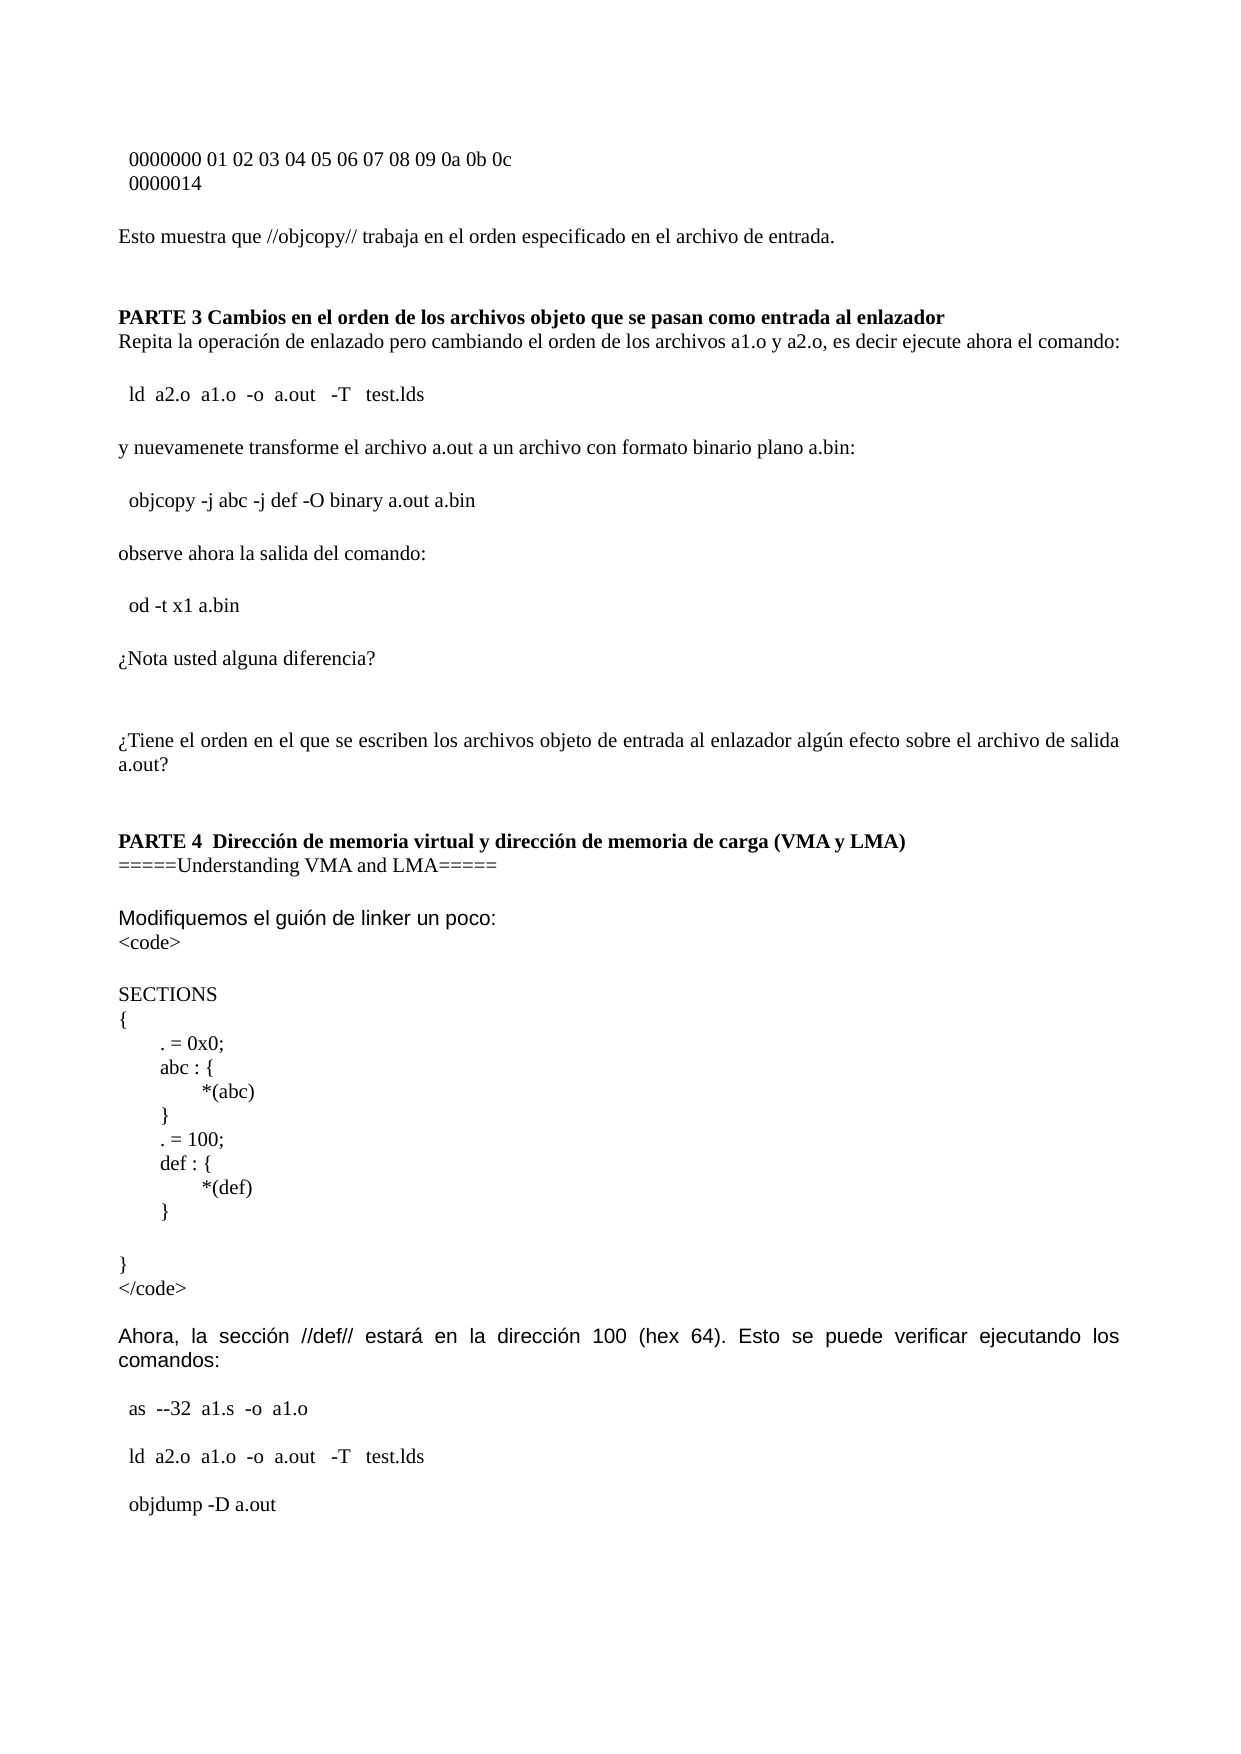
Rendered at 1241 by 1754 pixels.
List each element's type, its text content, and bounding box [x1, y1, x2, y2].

text ld a2.o a1.o -o a.out -T test.lds [118, 382, 1122, 406]
text abc : { [118, 1054, 1122, 1079]
text } [118, 1199, 1122, 1223]
text 0000014 [118, 171, 1122, 195]
text . = 0x0; [118, 1031, 1122, 1054]
text objcopy -j abc -j def -O binary a.out a.bin [118, 488, 1122, 512]
text Modifiquemos el guión de linker un poco: [118, 906, 1122, 929]
text SECTIONS [118, 982, 1122, 1006]
text observe ahora la salida del comando: [118, 541, 1122, 565]
text *(abc) [118, 1079, 1122, 1103]
text 0000000 01 02 03 04 05 06 07 08 09 0a 0b 0c [118, 147, 1122, 171]
text ld a2.o a1.o -o a.out -T test.lds [118, 1444, 1122, 1468]
text *(def) [118, 1175, 1122, 1199]
text </code> [118, 1276, 1122, 1300]
text Esto muestra que //objcopy// trabaja en el orden especificado en el archivo de entrada. [118, 224, 1122, 248]
text objdump -D a.out [118, 1492, 1122, 1516]
text ¿Nota usted alguna diferencia? [118, 646, 1122, 670]
text =====Understanding VMA and LMA===== [118, 853, 1122, 877]
text y nuevamenete transforme el archivo a.out a un archivo con formato binario plano a.bin: [118, 435, 1122, 459]
text . = 100; [118, 1127, 1122, 1151]
text PARTE 4 Dirección de memoria virtual y dirección de memoria de carga (VMA y LMA) [118, 829, 1122, 853]
text } [118, 1252, 1122, 1276]
text PARTE 3 Cambios en el orden de los archivos objeto que se pasan como entrada al enlazador [118, 305, 1122, 329]
text od -t x1 a.bin [118, 593, 1122, 617]
text <code> [118, 929, 1122, 954]
text def : { [118, 1151, 1122, 1175]
text { [118, 1006, 1122, 1031]
text Ahora, la sección //def// estará en la dirección 100 (hex 64). Esto se puede verificar ejecutando los comandos: [118, 1324, 1122, 1372]
text } [118, 1103, 1122, 1127]
text ¿Tiene el orden en el que se escriben los archivos objeto de entrada al enlazador algún efecto sobre el archivo de salida a.out? [118, 728, 1122, 776]
text Repita la operación de enlazado pero cambiando el orden de los archivos a1.o y a2.o, es decir ejecute ahora el comando: [118, 329, 1122, 353]
text as --32 a1.s -o a1.o [118, 1396, 1122, 1420]
